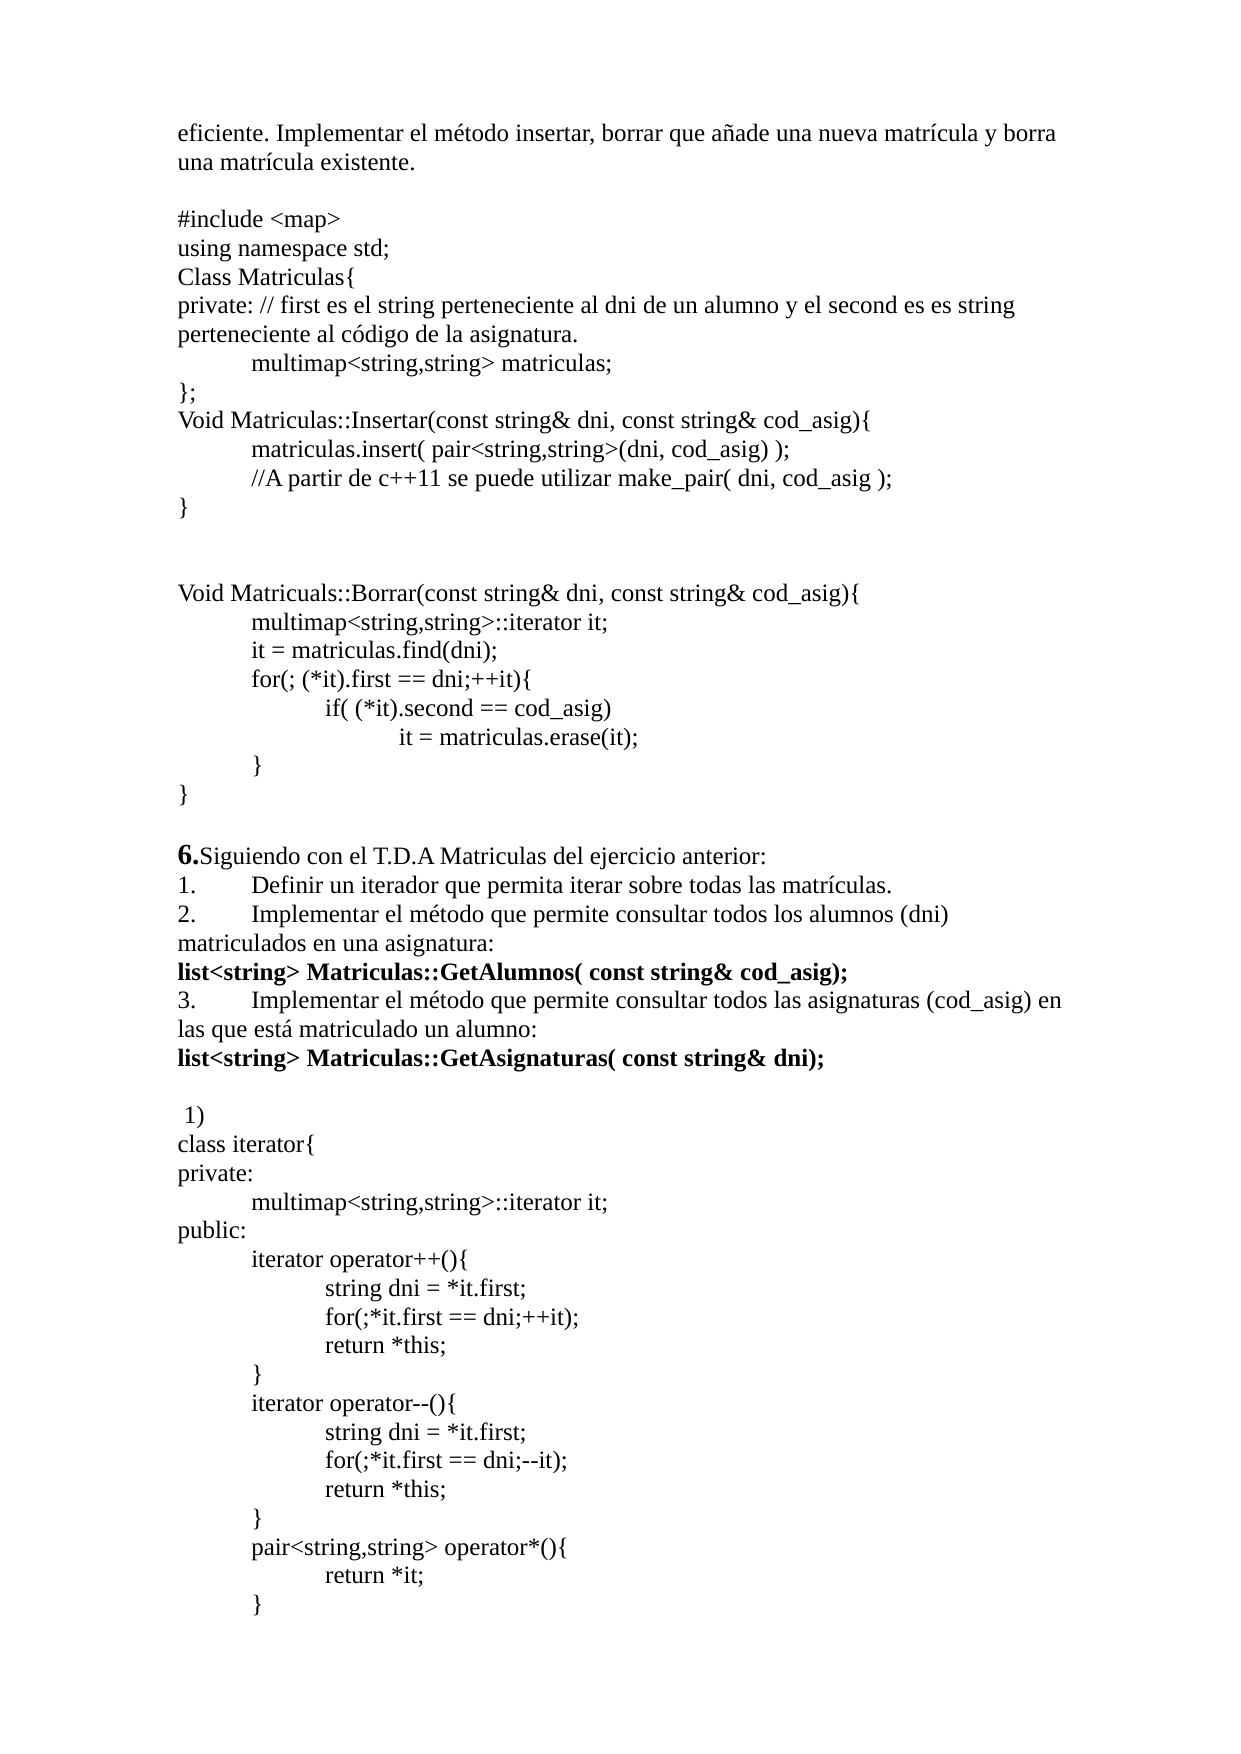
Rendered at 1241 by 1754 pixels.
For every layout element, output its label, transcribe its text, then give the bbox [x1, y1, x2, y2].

text Void Matricuals::Borrar(const string& dni, const string& cod_asig){ [177, 578, 1063, 607]
text return *this; [177, 1474, 1063, 1503]
text } [177, 751, 1063, 779]
text } [177, 1359, 1063, 1388]
text } [177, 1503, 1063, 1532]
text multimap<string,string> matriculas; [177, 348, 1063, 377]
text } [177, 492, 1063, 521]
text } [177, 1589, 1063, 1618]
text string dni = *it.first; [177, 1273, 1063, 1302]
list Implementar el método que permite consultar todos las asignaturas (cod_asig) en las que está matriculado un alumno: [177, 985, 1063, 1043]
list list<string> Matriculas::GetAsignaturas( const string& dni); [177, 1043, 1063, 1072]
text for(;*it.first == dni;++it); [177, 1302, 1063, 1330]
text public: [177, 1215, 1063, 1244]
list Implementar el método que permite consultar todos los alumnos (dni) matriculados en una asignatura: [177, 899, 1063, 957]
text class iterator{ [177, 1129, 1063, 1158]
text Class Matriculas{ [177, 262, 1063, 291]
text matriculas.insert( pair<string,string>(dni, cod_asig) ); [177, 434, 1063, 463]
text 1) [177, 1100, 1063, 1129]
text Void Matriculas::Insertar(const string& dni, const string& cod_asig){ [177, 406, 1063, 434]
text it = matriculas.find(dni); [177, 636, 1063, 664]
text if( (*it).second == cod_asig) [177, 693, 1063, 722]
text pair<string,string> operator*(){ [177, 1532, 1063, 1560]
text return *it; [177, 1560, 1063, 1589]
text for(;*it.first == dni;--it); [177, 1445, 1063, 1474]
text it = matriculas.erase(it); [177, 722, 1063, 751]
text #include <map> [177, 204, 1063, 233]
text }; [177, 377, 1063, 406]
text private: // first es el string perteneciente al dni de un alumno y el second es es string perteneciente al código de la asignatura. [177, 291, 1063, 348]
text multimap<string,string>::iterator it; [177, 607, 1063, 636]
text string dni = *it.first; [177, 1417, 1063, 1445]
text return *this; [177, 1330, 1063, 1359]
text 6.Siguiendo con el T.D.A Matriculas del ejercicio anterior: [177, 837, 1063, 870]
text for(; (*it).first == dni;++it){ [177, 664, 1063, 693]
list list<string> Matriculas::GetAlumnos( const string& cod_asig); [177, 957, 1063, 985]
text private: [177, 1158, 1063, 1187]
text eficiente. Implementar el método insertar, borrar que añade una nueva matrícula y borra una matrícula existente. [177, 118, 1063, 176]
text } [177, 779, 1063, 808]
text //A partir de c++11 se puede utilizar make_pair( dni, cod_asig ); [177, 463, 1063, 492]
text iterator operator++(){ [177, 1244, 1063, 1273]
text using namespace std; [177, 233, 1063, 262]
list Definir un iterador que permita iterar sobre todas las matrículas. [177, 870, 1063, 899]
text iterator operator--(){ [177, 1388, 1063, 1417]
text multimap<string,string>::iterator it; [177, 1187, 1063, 1215]
